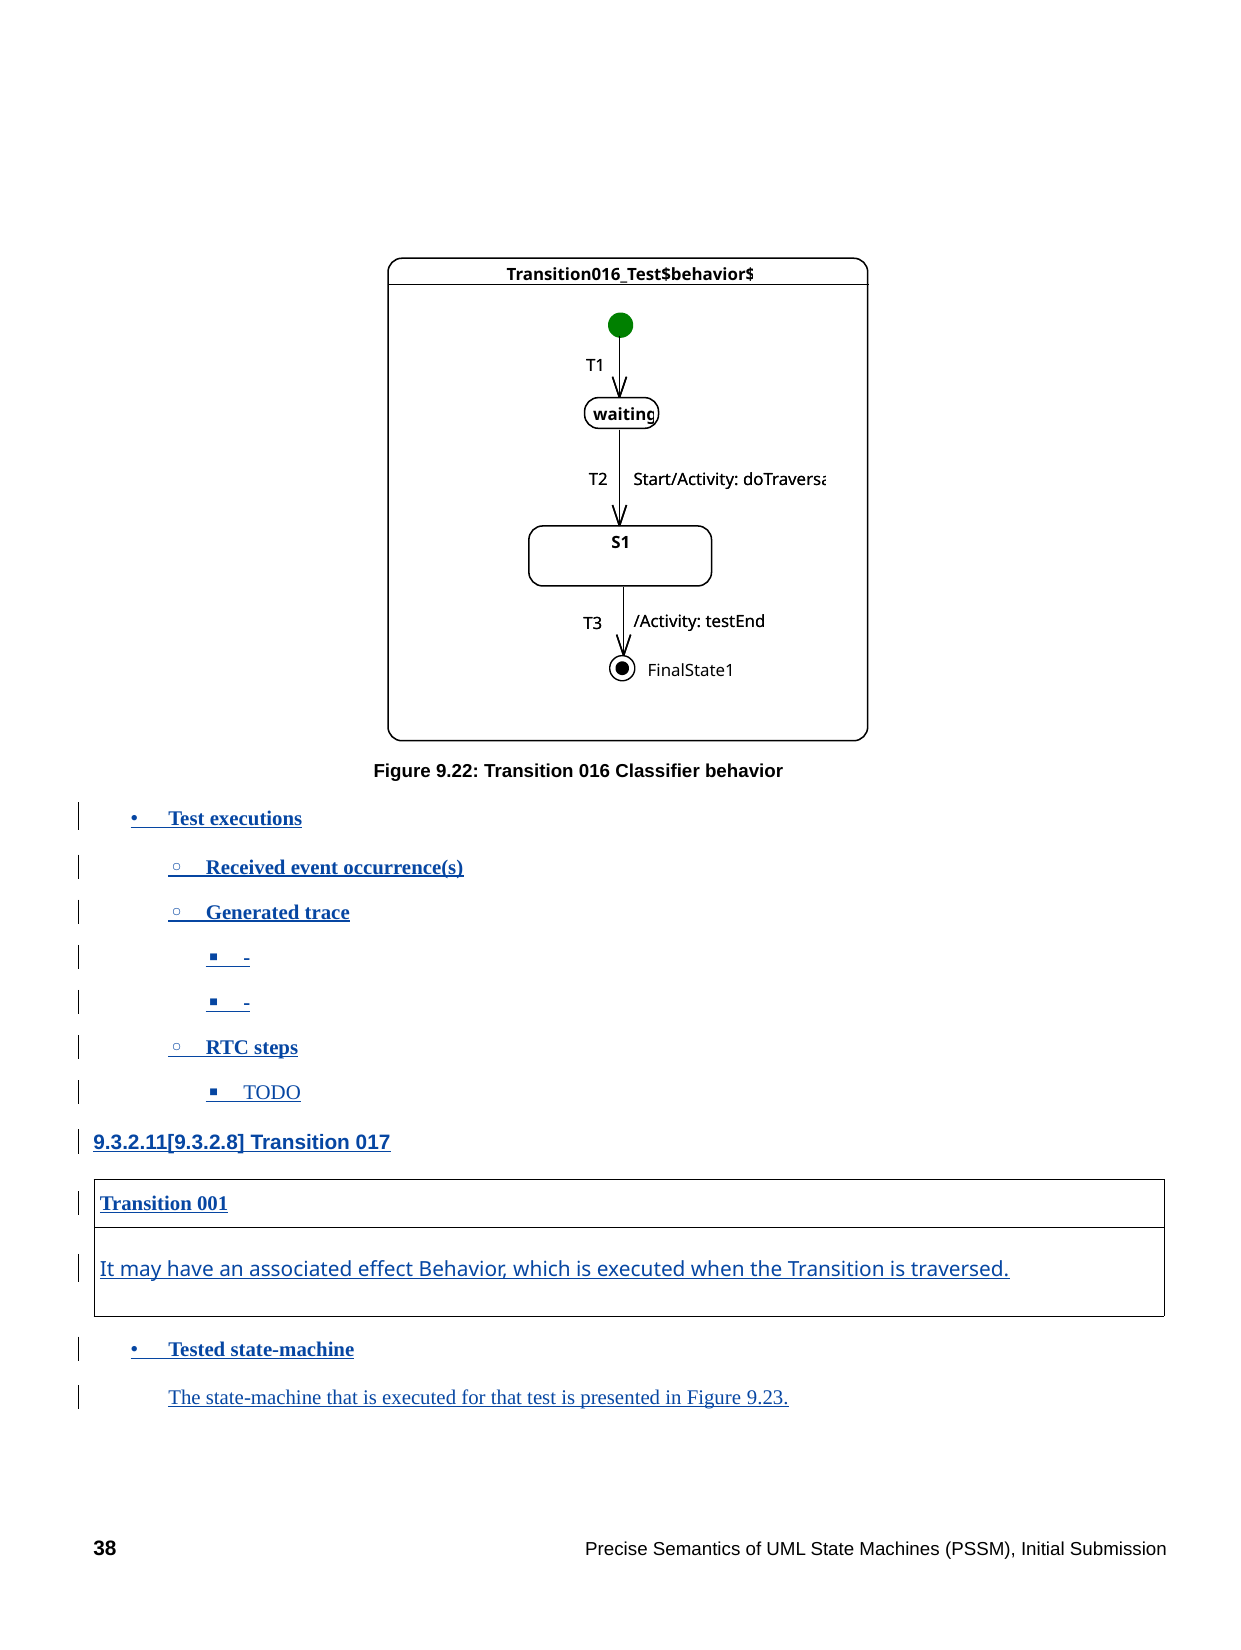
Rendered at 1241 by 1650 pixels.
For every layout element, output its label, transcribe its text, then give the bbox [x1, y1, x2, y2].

subtitle Transition 017 [93, 1129, 1164, 1154]
list TODO [206, 1080, 1164, 1104]
list - [206, 945, 1164, 969]
table_header Transition 001 [95, 1180, 1164, 1227]
list Received event occurrence(s) [168, 854, 1164, 879]
table_cell It may have an associated effect Behavior, which is executed when the Transition is traversed. [95, 1228, 1164, 1316]
list Test executions [131, 231, 1164, 830]
list Figure 9.22: Transition 016 Classifier behavior [373, 243, 884, 782]
list - [206, 990, 1164, 1014]
text The state-machine that is executed for that test is presented in Figure 9.23. [168, 1385, 1164, 1409]
list RTC steps [168, 1035, 1164, 1059]
list Generated trace [168, 900, 1164, 924]
list Tested state-machine [131, 1337, 1164, 1361]
